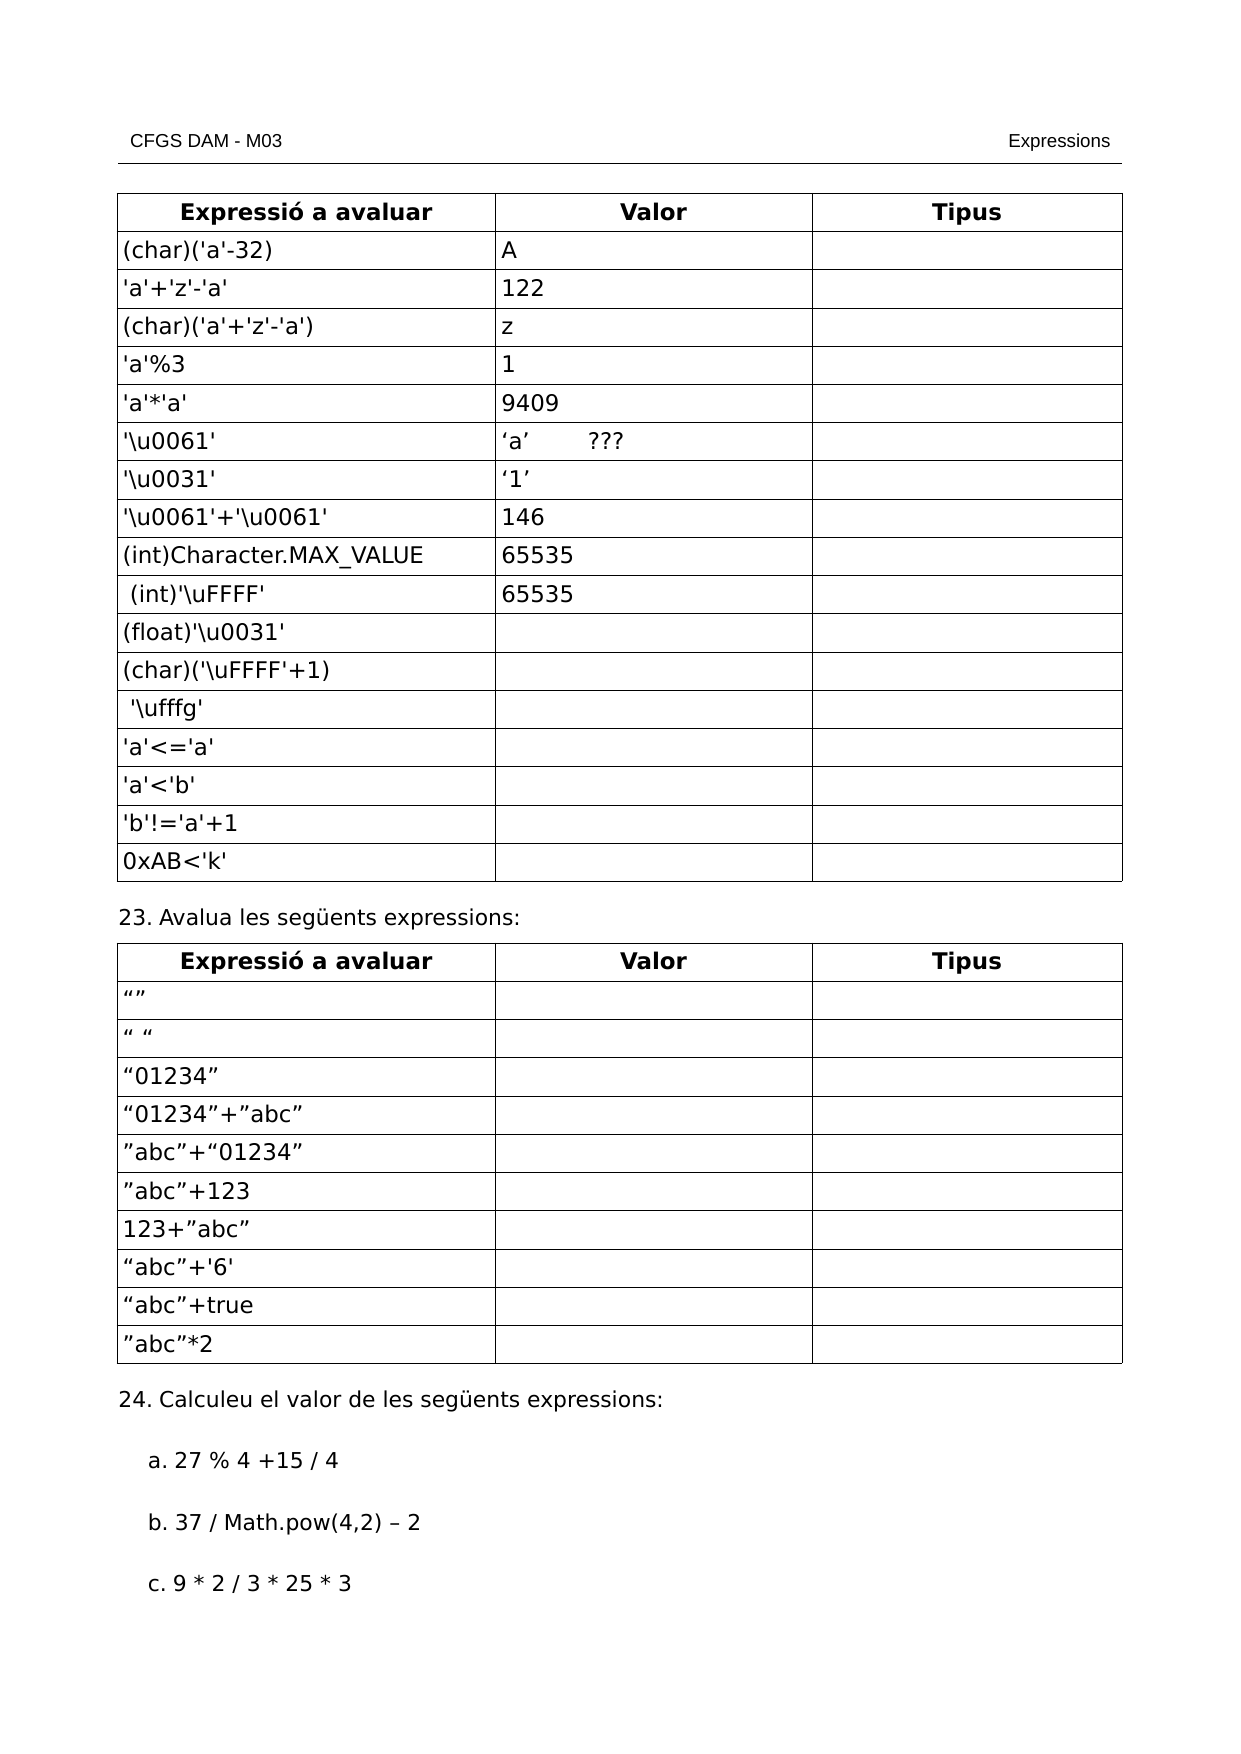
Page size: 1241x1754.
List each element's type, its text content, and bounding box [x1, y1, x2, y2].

table_cell '\u0061'+'\u0061' [118, 500, 495, 537]
table_cell [496, 844, 812, 881]
table_cell [813, 614, 1122, 652]
table_cell [496, 1250, 812, 1287]
table_cell 123+”abc” [118, 1211, 495, 1248]
table_cell [496, 1211, 812, 1248]
table_header Tipus [813, 944, 1122, 981]
table_cell [813, 1250, 1122, 1287]
list 27 % 4 +15 / 4 [118, 1448, 1122, 1474]
table_cell [496, 653, 812, 690]
table_cell [496, 729, 812, 766]
table_cell ”abc”+123 [118, 1173, 495, 1210]
table_cell [813, 385, 1122, 422]
table_cell 9409 [496, 385, 812, 422]
table_cell '\ufffg' [118, 691, 495, 728]
table_cell [813, 1058, 1122, 1096]
table_cell [813, 500, 1122, 537]
table_cell [813, 309, 1122, 346]
table_cell [813, 1097, 1122, 1134]
table_cell [813, 844, 1122, 881]
table_cell [496, 767, 812, 804]
table_cell “01234” [118, 1058, 495, 1096]
table_header Valor [496, 194, 812, 231]
list 37 / Math.pow(4,2) – 2 [118, 1510, 1122, 1536]
table_cell 'b'!='a'+1 [118, 806, 495, 843]
table_cell “” [118, 982, 495, 1019]
table_cell [813, 1135, 1122, 1172]
table_cell ‘a’ ??? [496, 423, 812, 460]
table_header Tipus [813, 194, 1122, 231]
table_cell 'a'<'b' [118, 767, 495, 804]
table_cell [813, 691, 1122, 728]
table_cell 'a'*'a' [118, 385, 495, 422]
table_cell '\u0031' [118, 461, 495, 499]
table_cell [813, 1211, 1122, 1248]
table_cell '\u0061' [118, 423, 495, 460]
table_cell [813, 806, 1122, 843]
list Avalua les següents expressions: [118, 905, 1122, 930]
table_cell 146 [496, 500, 812, 537]
table_cell (char)('a'-32) [118, 232, 495, 269]
table_cell (char)('\uFFFF'+1) [118, 653, 495, 690]
table_cell A [496, 232, 812, 269]
table_header Valor [496, 944, 812, 981]
table_cell “abc”+'6' [118, 1250, 495, 1287]
table_cell 'a'+'z'-'a' [118, 270, 495, 307]
table_cell [813, 1288, 1122, 1325]
table_cell 65535 [496, 576, 812, 613]
list 9 * 2 / 3 * 25 * 3 [118, 1572, 1122, 1597]
table_cell 'a'%3 [118, 347, 495, 384]
table_cell 65535 [496, 538, 812, 575]
table_cell 'a'<='a' [118, 729, 495, 766]
table_cell 1 [496, 347, 812, 384]
table_cell [813, 1020, 1122, 1057]
table_cell [496, 1326, 812, 1363]
table_header Expressió a avaluar [118, 194, 495, 231]
table_cell [496, 1097, 812, 1134]
table_cell [496, 614, 812, 652]
table_cell (float)'\u0031' [118, 614, 495, 652]
table_cell “abc”+true [118, 1288, 495, 1325]
list Calculeu el valor de les següents expressions: [118, 1387, 1122, 1412]
table_cell [813, 232, 1122, 269]
table_cell [496, 1135, 812, 1172]
table_cell [496, 1058, 812, 1096]
table_cell [496, 1173, 812, 1210]
table_header Expressió a avaluar [118, 944, 495, 981]
table_cell (int)Character.MAX_VALUE [118, 538, 495, 575]
table_cell [496, 691, 812, 728]
table_cell ”abc”*2 [118, 1326, 495, 1363]
table_cell [813, 270, 1122, 307]
table_cell [496, 1020, 812, 1057]
table_cell ”abc”+“01234” [118, 1135, 495, 1172]
table_cell [496, 1288, 812, 1325]
table_cell [813, 729, 1122, 766]
table_cell [813, 461, 1122, 499]
table_cell [813, 1173, 1122, 1210]
table_cell [496, 806, 812, 843]
table_cell [813, 538, 1122, 575]
table_cell z [496, 309, 812, 346]
table_cell [813, 347, 1122, 384]
table_cell [813, 423, 1122, 460]
table_cell (int)'\uFFFF' [118, 576, 495, 613]
table_cell [813, 1326, 1122, 1363]
table_cell [813, 653, 1122, 690]
table_cell 0xAB<'k' [118, 844, 495, 881]
table_cell “01234”+”abc” [118, 1097, 495, 1134]
table_cell “ “ [118, 1020, 495, 1057]
table_cell [813, 576, 1122, 613]
table_cell ‘1’ [496, 461, 812, 499]
table_cell [813, 767, 1122, 804]
table_cell [813, 982, 1122, 1019]
table_cell [496, 982, 812, 1019]
table_cell 122 [496, 270, 812, 307]
table_cell (char)('a'+'z'-'a') [118, 309, 495, 346]
